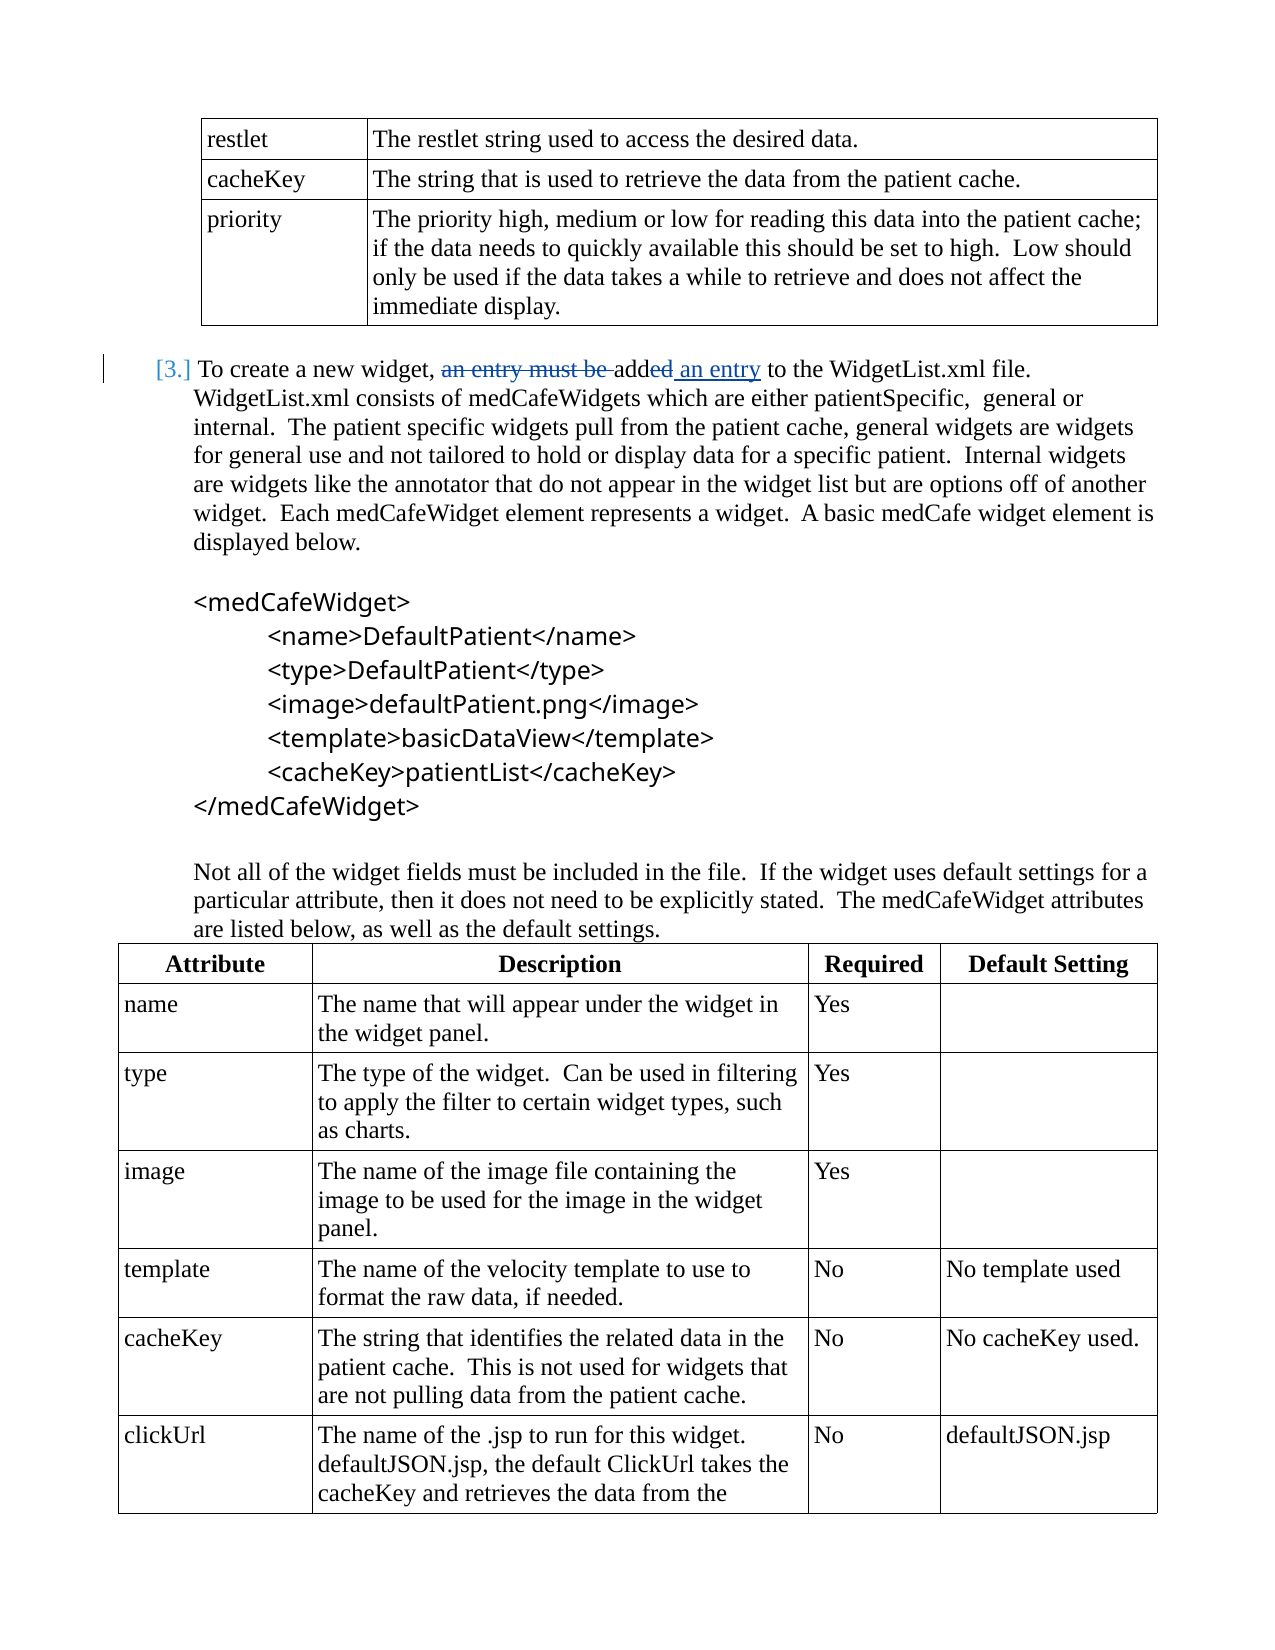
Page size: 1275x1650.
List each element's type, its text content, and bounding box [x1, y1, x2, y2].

table_cell The name of the velocity template to use to format the raw data, if needed. [313, 1249, 808, 1317]
table_cell type [119, 1053, 312, 1150]
table_cell Yes [809, 1151, 940, 1248]
table_cell The name that will appear under the widget in the widget panel. [313, 984, 808, 1052]
list <medCafeWidget> [156, 584, 1157, 618]
list </medCafeWidget> [156, 788, 1157, 823]
table_cell [941, 1053, 1157, 1150]
table_cell No cacheKey used. [941, 1318, 1157, 1415]
table_cell defaultJSON.jsp [941, 1416, 1157, 1513]
table_header Required [809, 944, 940, 983]
table_cell The string that identifies the related data in the patient cache. This is not used for widgets that are not pulling data from the patient cache. [313, 1318, 808, 1415]
table_cell The name of the image file containing the image to be used for the image in the widget panel. [313, 1151, 808, 1248]
list <cacheKey>patientList</cacheKey> [156, 754, 1157, 788]
table_cell priority [202, 200, 367, 325]
table_cell Yes [809, 984, 940, 1052]
table_cell [941, 984, 1157, 1052]
list To create a new widget, add an entry to the WidgetList.xml file. WidgetList.xml consists of medCafeWidgets which are either patientSpecific, general or internal. The patient specific widgets pull from the patient cache, general widgets are widgets for general use and not tailored to hold or display data for a specific patient. Internal widgets are widgets like the annotator that do not appear in the widget list but are options off of another widget. Each medCafeWidget element represents a widget. A basic medCafe widget element is displayed below. [156, 354, 1157, 555]
list <template>basicDataView</template> [156, 720, 1157, 754]
table_cell No [809, 1249, 940, 1317]
table_cell The priority high, medium or low for reading this data into the patient cache; if the data needs to quickly available this should be set to high. Low should only be used if the data takes a while to retrieve and does not affect the immediate display. [368, 200, 1157, 325]
table_cell No template used [941, 1249, 1157, 1317]
table_cell No [809, 1318, 940, 1415]
table_cell name [119, 984, 312, 1052]
table_cell image [119, 1151, 312, 1248]
table_cell The name of the .jsp to run for this widget. defaultJSON.jsp, the default ClickUrl takes the cacheKey and retrieves the data from the [313, 1416, 808, 1513]
table_cell Yes [809, 1053, 940, 1150]
table_cell template [119, 1249, 312, 1317]
table_cell The string that is used to retrieve the data from the patient cache. [368, 160, 1157, 199]
table_cell The restlet string used to access the desired data. [368, 119, 1157, 158]
list Not all of the widget fields must be included in the file. If the widget uses default settings for a particular attribute, then it does not need to be explicitly stated. The medCafeWidget attributes are listed below, as well as the default settings. [156, 857, 1157, 943]
list <type>DefaultPatient</type> [156, 652, 1157, 686]
table_cell No [809, 1416, 940, 1513]
table_cell cacheKey [119, 1318, 312, 1415]
table_cell clickUrl [119, 1416, 312, 1513]
table_header Attribute [119, 944, 312, 983]
list <name>DefaultPatient</name> [156, 618, 1157, 652]
table_cell The type of the widget. Can be used in filtering to apply the filter to certain widget types, such as charts. [313, 1053, 808, 1150]
table_cell [941, 1151, 1157, 1248]
list <image>defaultPatient.png</image> [156, 686, 1157, 720]
table_cell restlet [202, 119, 367, 158]
table_header Description [313, 944, 808, 983]
table_cell cacheKey [202, 160, 367, 199]
table_header Default Setting [941, 944, 1157, 983]
